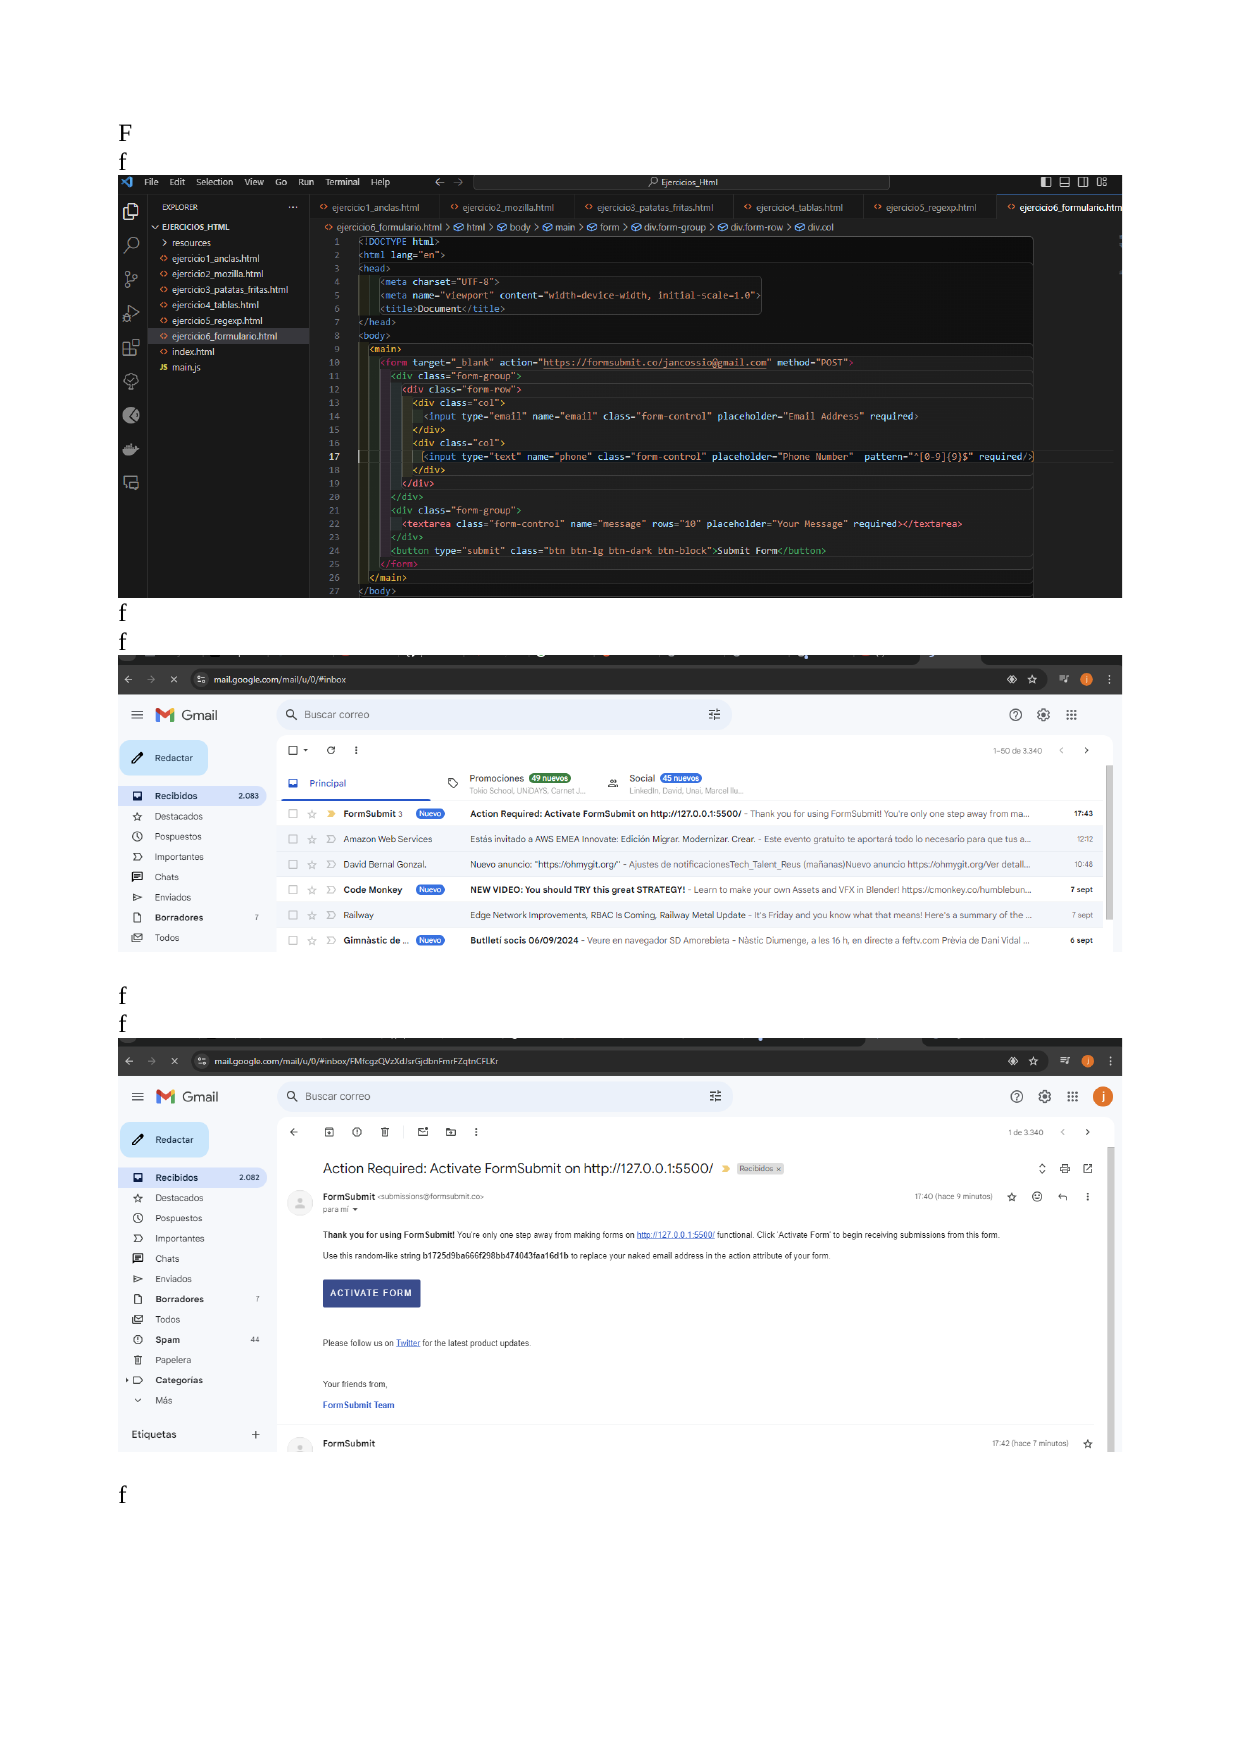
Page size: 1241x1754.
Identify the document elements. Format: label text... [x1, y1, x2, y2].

text f [118, 1009, 1122, 1038]
text f [118, 627, 1122, 655]
picture [118, 655, 1123, 952]
text f [118, 147, 1122, 175]
picture [118, 1038, 1123, 1452]
text F [118, 118, 1122, 147]
picture [118, 175, 1123, 598]
text f [118, 981, 1122, 1009]
text f [118, 1481, 1122, 1509]
text f [118, 598, 1122, 627]
